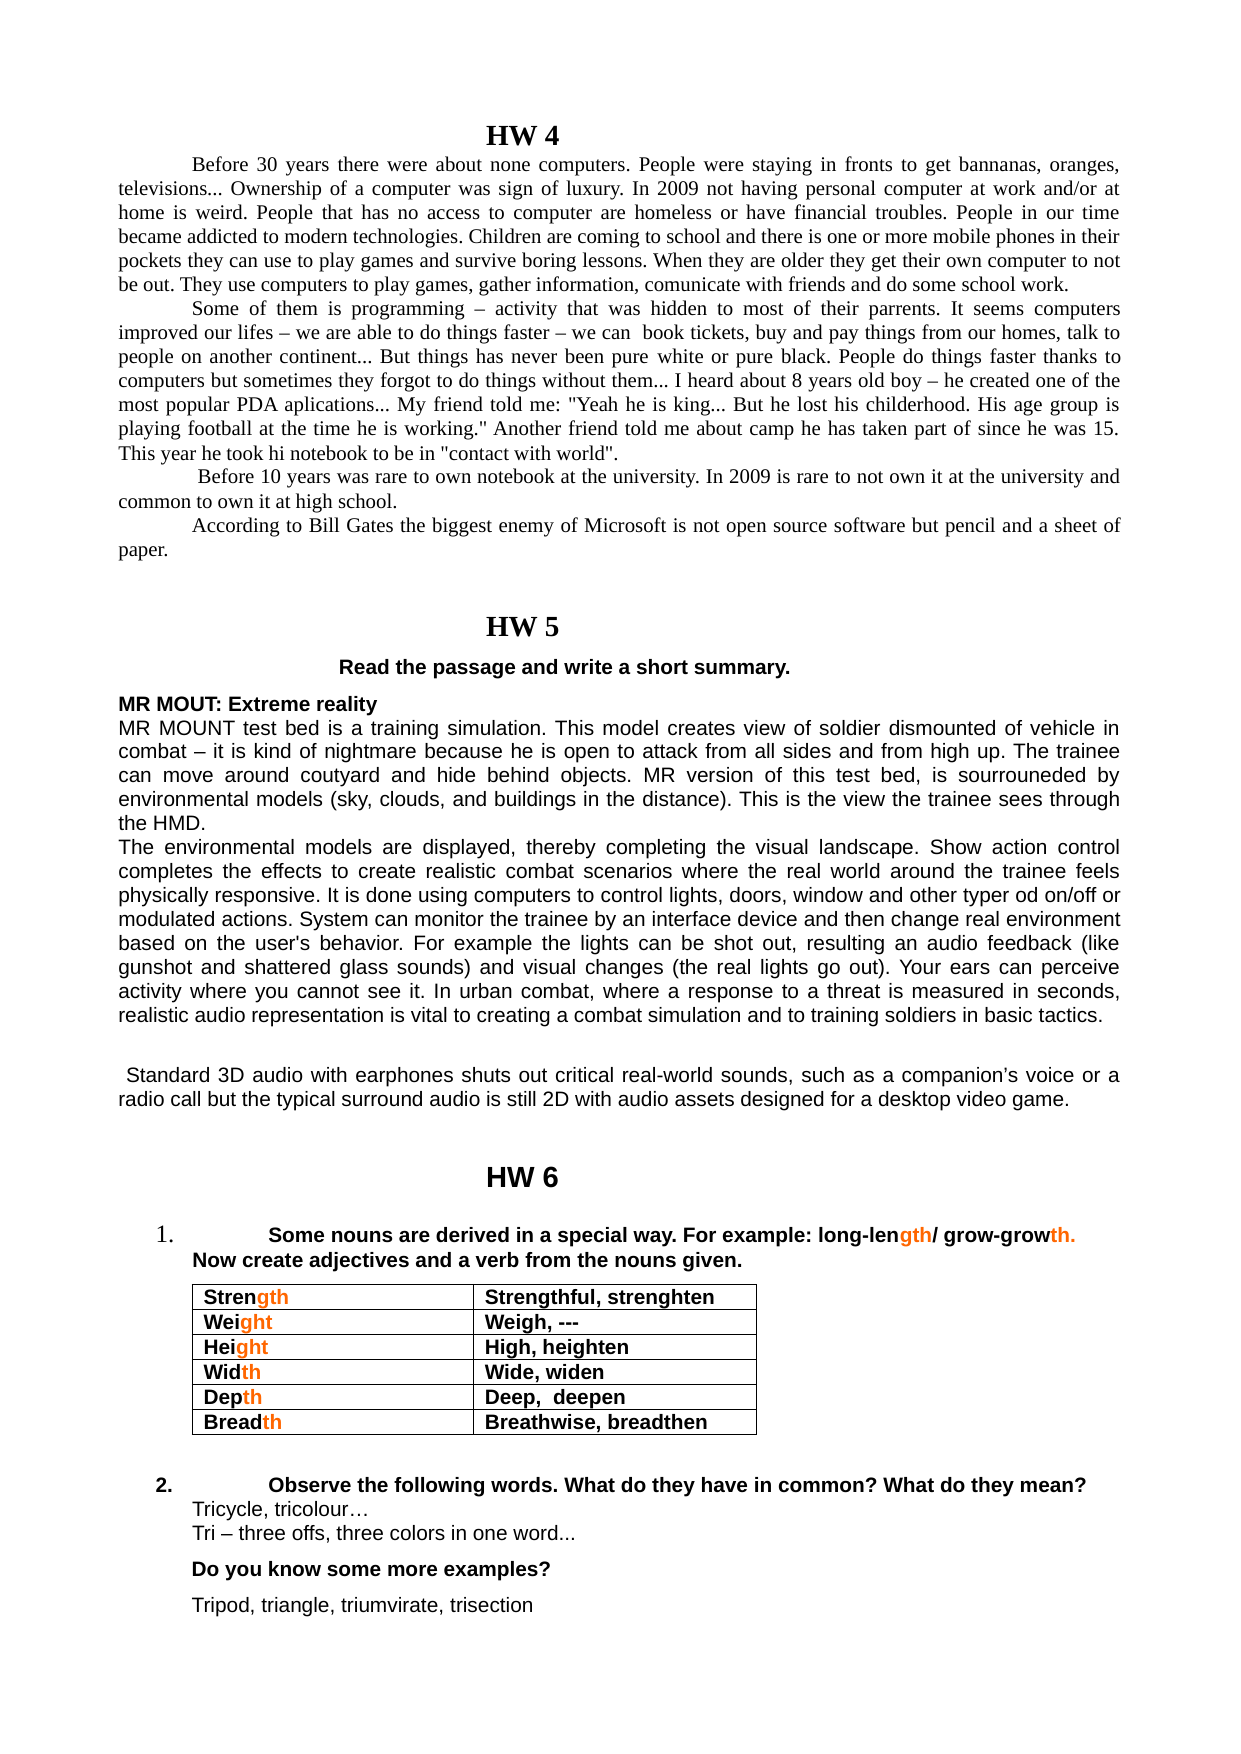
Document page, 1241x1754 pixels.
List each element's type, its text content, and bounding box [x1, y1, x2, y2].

table_cell Breathwise, breadthen [474, 1410, 756, 1434]
table_header Strength [193, 1285, 473, 1309]
text Do you know some more examples? [155, 1557, 1122, 1581]
table_cell High, heighten [474, 1335, 756, 1359]
table_cell Deep, deepen [474, 1385, 756, 1409]
text Tripod, triangle, triumvirate, trisection [155, 1593, 1122, 1617]
text HW 5 [118, 609, 1122, 642]
table_cell Weigh, --- [474, 1310, 756, 1334]
table_cell Height [193, 1335, 473, 1359]
list Observe the following words. What do they have in common? What do they mean? [155, 1472, 1122, 1496]
text Read the passage and write a short summary. [118, 655, 1122, 679]
table_cell Weight [193, 1310, 473, 1334]
table_cell Depth [193, 1385, 473, 1409]
text The environmental models are displayed, thereby completing the visual landscape. Show action control completes the effects to create realistic combat scenarios where the real world around the trainee feels physically responsive. It is done using computers to control lights, doors, window and other typer od on/off or modulated actions. System can monitor the trainee by an interface device and then change real environment based on the user's behavior. For example the lights can be shot out, resulting an audio feedback (like gunshot and shattered glass sounds) and visual changes (the real lights go out). Your ears can perceive activity where you cannot see it. In urban combat, where a response to a threat is measured in seconds, realistic audio representation is vital to creating a combat simulation and to training soldiers in basic tactics. [118, 835, 1122, 1027]
text According to Bill Gates the biggest enemy of Microsoft is not open source software but pencil and a sheet of paper. [118, 513, 1122, 561]
text Before 10 years was rare to own notebook at the university. In 2009 is rare to not own it at the university and common to own it at high school. [118, 464, 1122, 513]
table_header Strengthful, strenghten [474, 1285, 756, 1309]
text HW 6 [118, 1160, 1122, 1194]
text MR MOUT: Extreme reality [118, 691, 1122, 715]
text Now create adjectives and a verb from the nouns given. [192, 1247, 1122, 1271]
text HW 4 [118, 118, 1122, 152]
table_cell Breadth [193, 1410, 473, 1434]
table_cell Width [193, 1360, 473, 1384]
text MR MOUNT test bed is a training simulation. This model creates view of soldier dismounted of vehicle in combat – it is kind of nightmare because he is open to attack from all sides and from high up. The trainee can move around coutyard and hide behind objects. MR version of this test bed, is sourrouneded by environmental models (sky, clouds, and buildings in the distance). This is the view the trainee sees through the HMD. [118, 715, 1122, 835]
text Before 30 years there were about none computers. People were staying in fronts to get bannanas, oranges, televisions... Ownership of a computer was sign of luxury. In 2009 not having personal computer at work and/or at home is weird. People that has no access to computer are homeless or have financial troubles. People in our time became addicted to modern technologies. Children are coming to school and there is one or more mobile phones in their pockets they can use to play games and survive boring lessons. When they are older they get their own computer to not be out. They use computers to play games, gather information, comunicate with friends and do some school work. [118, 152, 1122, 296]
table_cell Wide, widen [474, 1360, 756, 1384]
text Some of them is programming – activity that was hidden to most of their parrents. It seems computers improved our lifes – we are able to do things faster – we can book tickets, buy and pay things from our homes, talk to people on another continent... But things has never been pure white or pure black. People do things faster thanks to computers but sometimes they forgot to do things without them... I heard about 8 years old boy – he created one of the most popular PDA aplications... My friend told me: "Yeah he is king... But he lost his childerhood. His age group is playing football at the time he is working." Another friend told me about camp he has taken part of since he was 15. This year he took hi notebook to be in "contact with world". [118, 296, 1122, 464]
list Some nouns are derived in a special way. For example: long-length/ grow-growth. [155, 1219, 1122, 1247]
text Tricycle, tricolour… [156, 1496, 1122, 1520]
text Tri – three offs, three colors in one word... [156, 1520, 1122, 1544]
text Standard 3D audio with earphones shuts out critical real-world sounds, such as a companion’s voice or a radio call but the typical surround audio is still 2D with audio assets designed for a desktop video game. [118, 1063, 1122, 1111]
